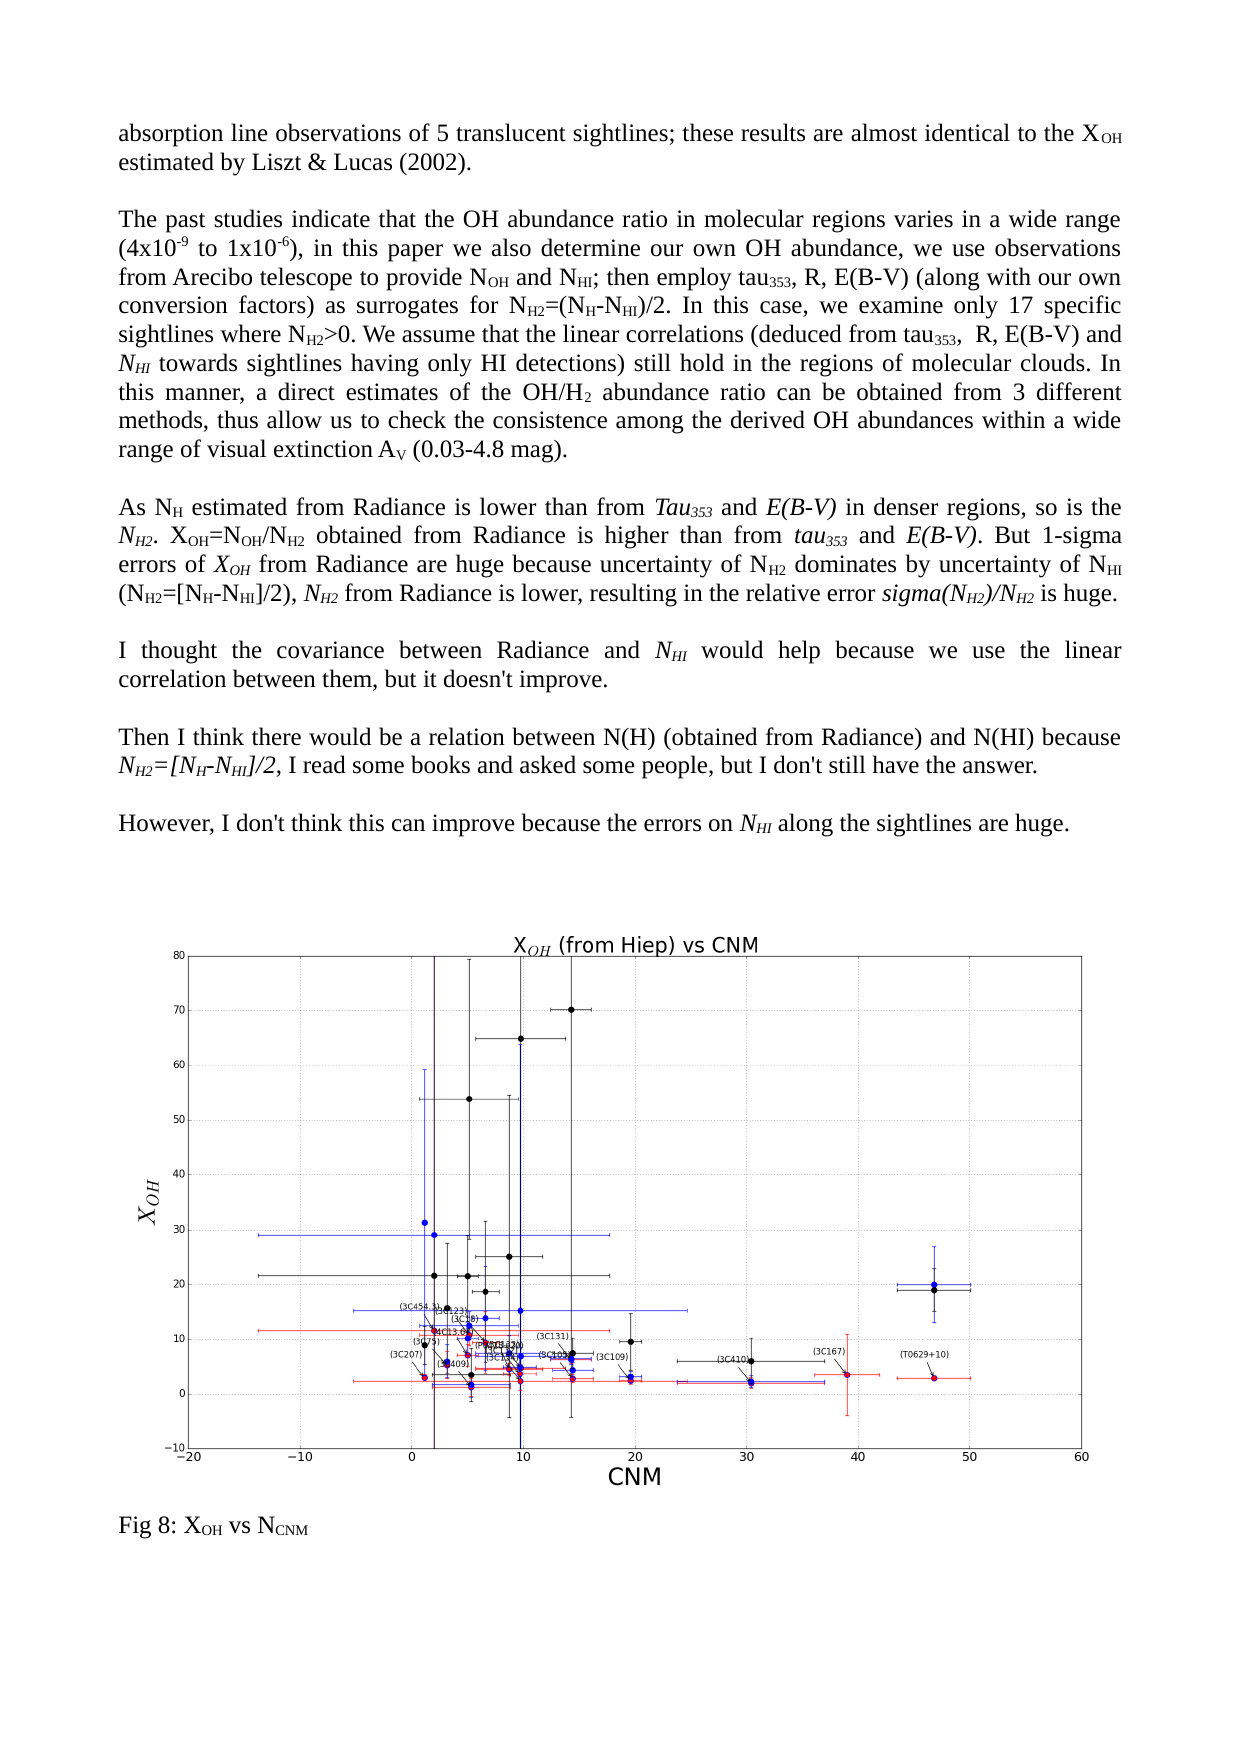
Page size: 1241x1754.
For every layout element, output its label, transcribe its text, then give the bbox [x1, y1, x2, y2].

text absorption line observations of 5 translucent sightlines; these results are almost identical to the XOH estimated by Liszt & Lucas (2002). [118, 118, 1122, 176]
text The past studies indicate that the OH abundance ratio in molecular regions varies in a wide range (4x10-9 to 1x10-6), in this paper we also determine our own OH abundance, we use observations from Arecibo telescope to provide NOH and NHI; then employ tau353, R, E(B-V) (along with our own conversion factors) as surrogates for NH2=(NH-NHI)/2. In this case, we examine only 17 specific sightlines where NH2>0. We assume that the linear correlations (deduced from tau353, R, E(B-V) and NHI towards sightlines having only HI detections) still hold in the regions of molecular clouds. In this manner, a direct estimates of the OH/H2 abundance ratio can be obtained from 3 different methods, thus allow us to check the consistence among the derived OH abundances within a wide range of visual extinction AV (0.03-4.8 mag). [118, 204, 1122, 463]
text Then I think there would be a relation between N(H) (obtained from Radiance) and N(HI) because NH2=[NH-NHI]/2, I read some books and asked some people, but I don't still have the answer. [118, 722, 1122, 779]
text However, I don't think this can improve because the errors on NHI along the sightlines are huge. [118, 808, 1122, 837]
text I thought the covariance between Radiance and NHI would help because we use the linear correlation between them, but it doesn't improve. [118, 636, 1122, 693]
picture [44, 894, 1196, 1510]
text Fig 8: XOH vs NCNM [118, 1510, 1122, 1538]
text As NH estimated from Radiance is lower than from Tau353 and E(B-V) in denser regions, so is the NH2. XOH=NOH/NH2 obtained from Radiance is higher than from tau353 and E(B-V). But 1-sigma errors of XOH from Radiance are huge because uncertainty of NH2 dominates by uncertainty of NHI (NH2=[NH-NHI]/2), NH2 from Radiance is lower, resulting in the relative error sigma(NH2)/NH2 is huge. [118, 492, 1122, 607]
